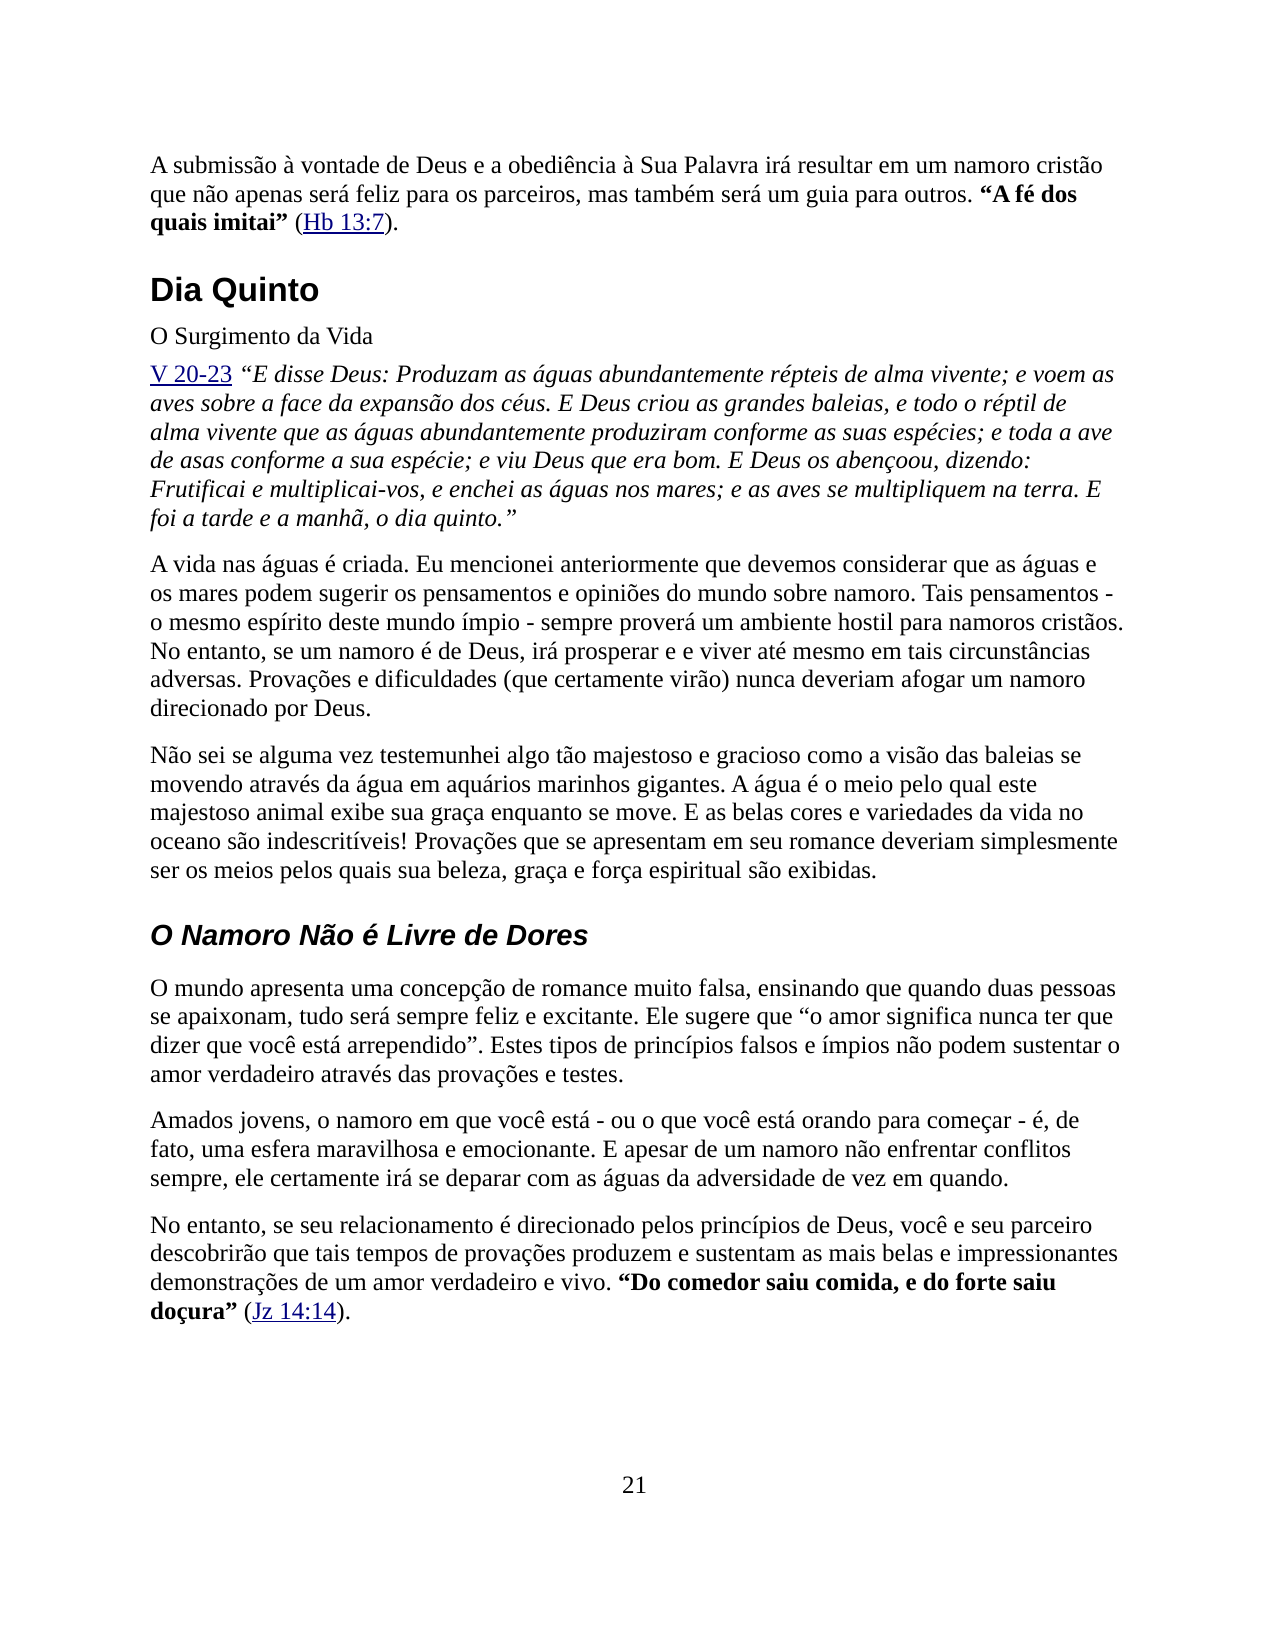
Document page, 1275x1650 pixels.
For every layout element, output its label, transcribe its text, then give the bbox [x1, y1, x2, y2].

subtitle O Namoro Não é Livre de Dores [150, 918, 1125, 951]
text A submissão à vontade de Deus e a obediência à Sua Palavra irá resultar em um namoro cristão que não apenas será feliz para os parceiros, mas também será um guia para outros. “A fé dos quais imitai” (Hb 13:7). [150, 150, 1125, 236]
text A vida nas águas é criada. Eu mencionei anteriormente que devemos considerar que as águas e os mares podem sugerir os pensamentos e opiniões do mundo sobre namoro. Tais pensamentos - o mesmo espírito deste mundo ímpio - sempre proverá um ambiente hostil para namoros cristãos. No entanto, se um namoro é de Deus, irá prosperar e e viver até mesmo em tais circunstâncias adversas. Provações e dificuldades (que certamente virão) nunca deveriam afogar um namoro direcionado por Deus. [150, 549, 1125, 722]
text O mundo apresenta uma concepção de romance muito falsa, ensinando que quando duas pessoas se apaixonam, tudo será sempre feliz e excitante. Ele sugere que “o amor significa nunca ter que dizer que você está arrependido”. Estes tipos de princípios falsos e ímpios não podem sustentar o amor verdadeiro através das provações e testes. [150, 973, 1125, 1088]
text No entanto, se seu relacionamento é direcionado pelos princípios de Deus, você e seu parceiro descobrirão que tais tempos de provações produzem e sustentam as mais belas e impressionantes demonstrações de um amor verdadeiro e vivo. “Do comedor saiu comida, e do forte saiu doçura” (Jz 14:14). [150, 1210, 1125, 1325]
text V 20-23 “E disse Deus: Produzam as águas abundantemente répteis de alma vivente; e voem as aves sobre a face da expansão dos céus. E Deus criou as grandes baleias, e todo o réptil de alma vivente que as águas abundantemente produziram conforme as suas espécies; e toda a ave de asas conforme a sua espécie; e viu Deus que era bom. E Deus os abençoou, dizendo: Frutificai e multiplicai-vos, e enchei as águas nos mares; e as aves se multipliquem na terra. E foi a tarde e a manhã, o dia quinto.” [150, 359, 1125, 532]
text Não sei se alguma vez testemunhei algo tão majestoso e gracioso como a visão das baleias se movendo através da água em aquários marinhos gigantes. A água é o meio pelo qual este majestoso animal exibe sua graça enquanto se move. E as belas cores e variedades da vida no oceano são indescritíveis! Provações que se apresentam em seu romance deveriam simplesmente ser os meios pelos quais sua beleza, graça e força espiritual são exibidas. [150, 740, 1125, 884]
subtitle Dia Quinto [150, 270, 1125, 309]
text Amados jovens, o namoro em que você está - ou o que você está orando para começar - é, de fato, uma esfera maravilhosa e emocionante. E apesar de um namoro não enfrentar conflitos sempre, ele certamente irá se deparar com as águas da adversidade de vez em quando. [150, 1106, 1125, 1192]
text O Surgimento da Vida [150, 321, 1125, 350]
